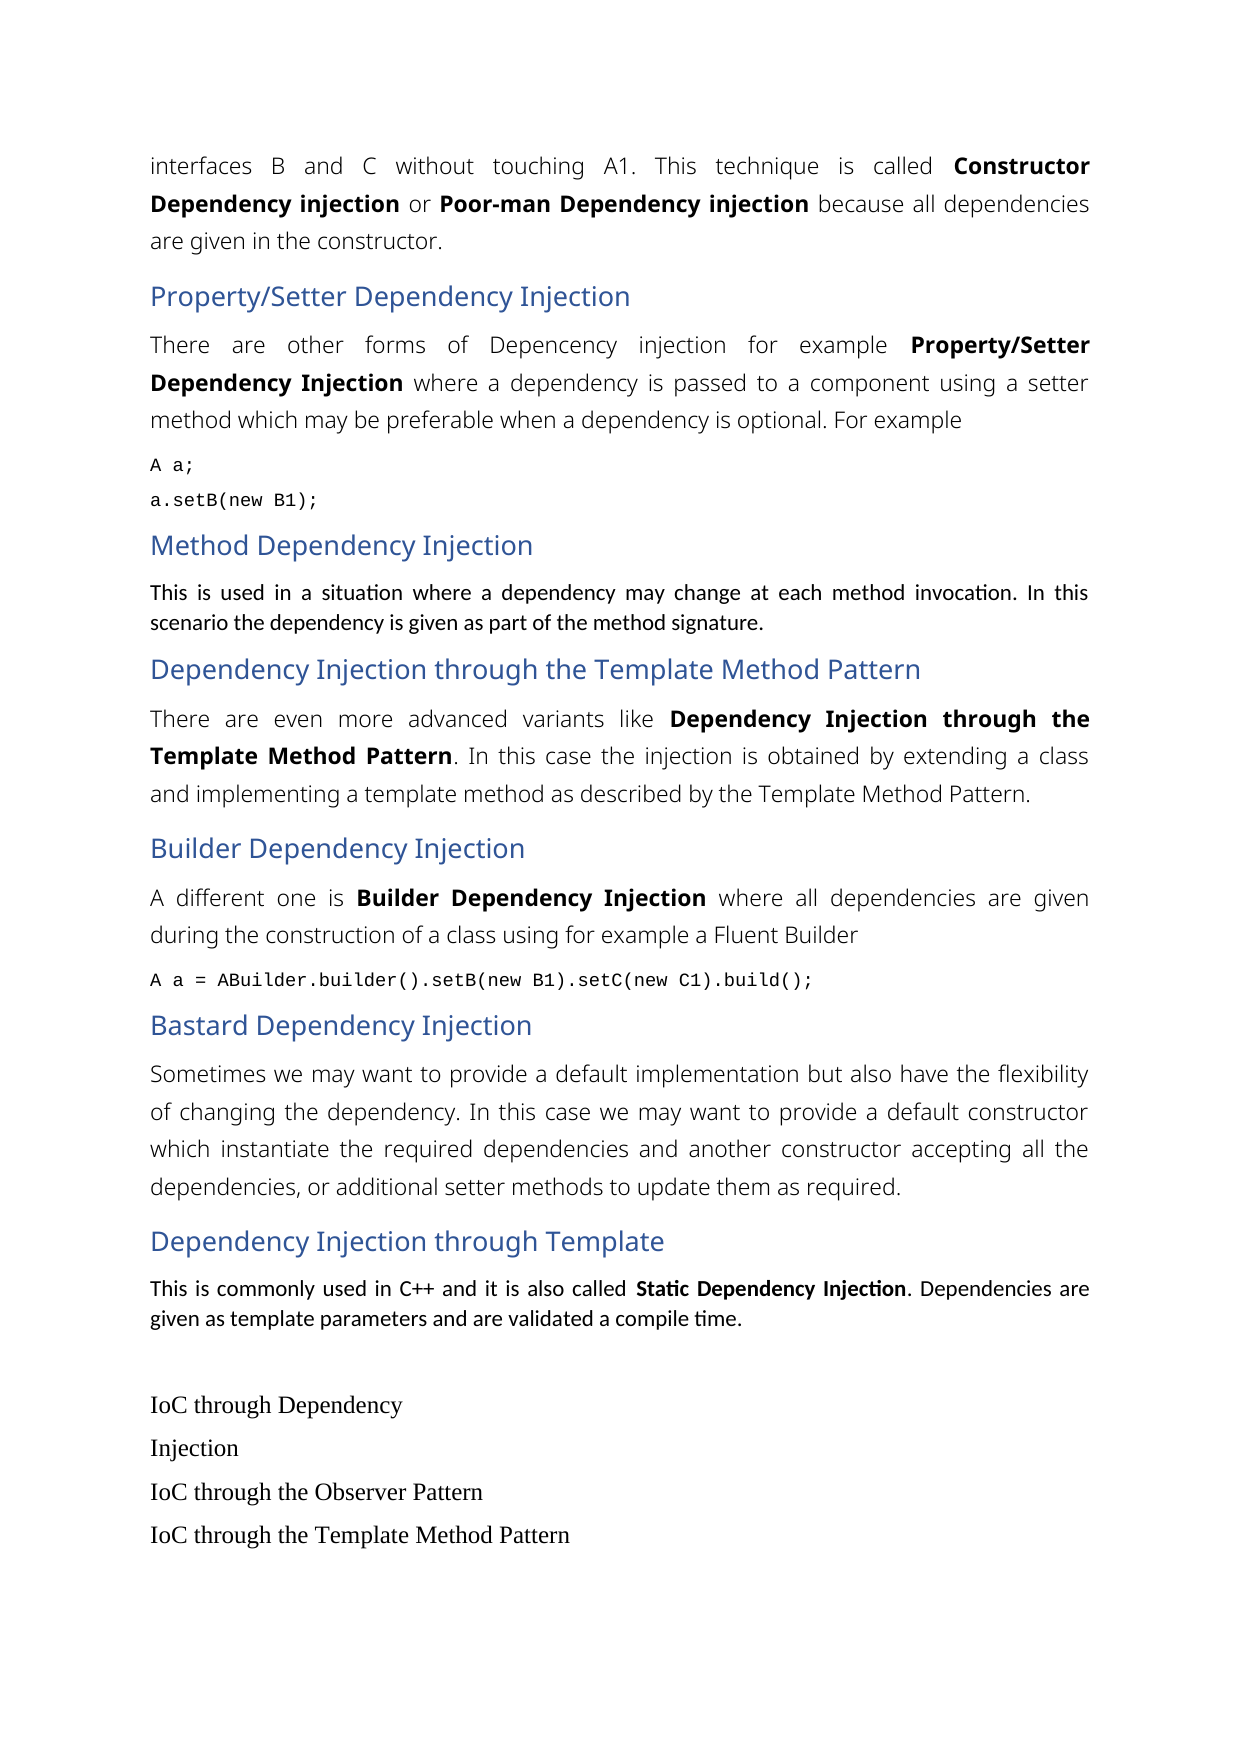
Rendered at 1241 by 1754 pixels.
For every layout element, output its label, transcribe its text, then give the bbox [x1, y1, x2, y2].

text There are other forms of Depencency injection for example Property/Setter Dependency Injection where a dependency is passed to a component using a setter method which may be preferable when a dependency is optional. For example [150, 329, 1090, 435]
text IoC through Dependency [150, 1390, 1090, 1419]
subtitle Builder Dependency Injection [150, 829, 1090, 866]
subtitle Bastard Dependency Injection [150, 1006, 1090, 1043]
subtitle Dependency Injection through the Template Method Pattern [150, 651, 1090, 687]
subtitle Method Dependency Injection [150, 526, 1090, 563]
text A a = ABuilder.builder().setB(new B1).setC(new C1).build(); [150, 971, 1090, 992]
text Sometimes we may want to provide a default implementation but also have the flexibility of changing the dependency. In this case we may want to provide a default constructor which instantiate the required dependencies and another constructor accepting all the dependencies, or additional setter methods to update them as required. [150, 1058, 1090, 1202]
text Injection [150, 1433, 1090, 1462]
text A a; [150, 456, 1090, 477]
text interfaces B and C without touching A1. This technique is called Constructor Dependency injection or Poor-man Dependency injection because all dependencies are given in the constructor. [150, 150, 1090, 256]
text A different one is Builder Dependency Injection where all dependencies are given during the construction of a class using for example a Fluent Builder [150, 881, 1090, 950]
text This is used in a situation where a dependency may change at each method invocation. In this scenario the dependency is given as part of the method signature. [150, 578, 1090, 636]
text IoC through the Template Method Pattern [150, 1520, 1090, 1548]
text There are even more advanced variants like Dependency Injection through the Template Method Pattern. In this case the injection is obtained by extending a class and implementing a template method as described by the Template Method Pattern. [150, 702, 1090, 809]
text IoC through the Observer Pattern [150, 1477, 1090, 1505]
subtitle Property/Setter Dependency Injection [150, 277, 1090, 314]
text a.setB(new B1); [150, 491, 1090, 512]
text This is commonly used in C++ and it is also called Static Dependency Injection. Dependencies are given as template parameters and are validated a compile time. [150, 1274, 1090, 1332]
subtitle Dependency Injection through Template [150, 1223, 1090, 1259]
